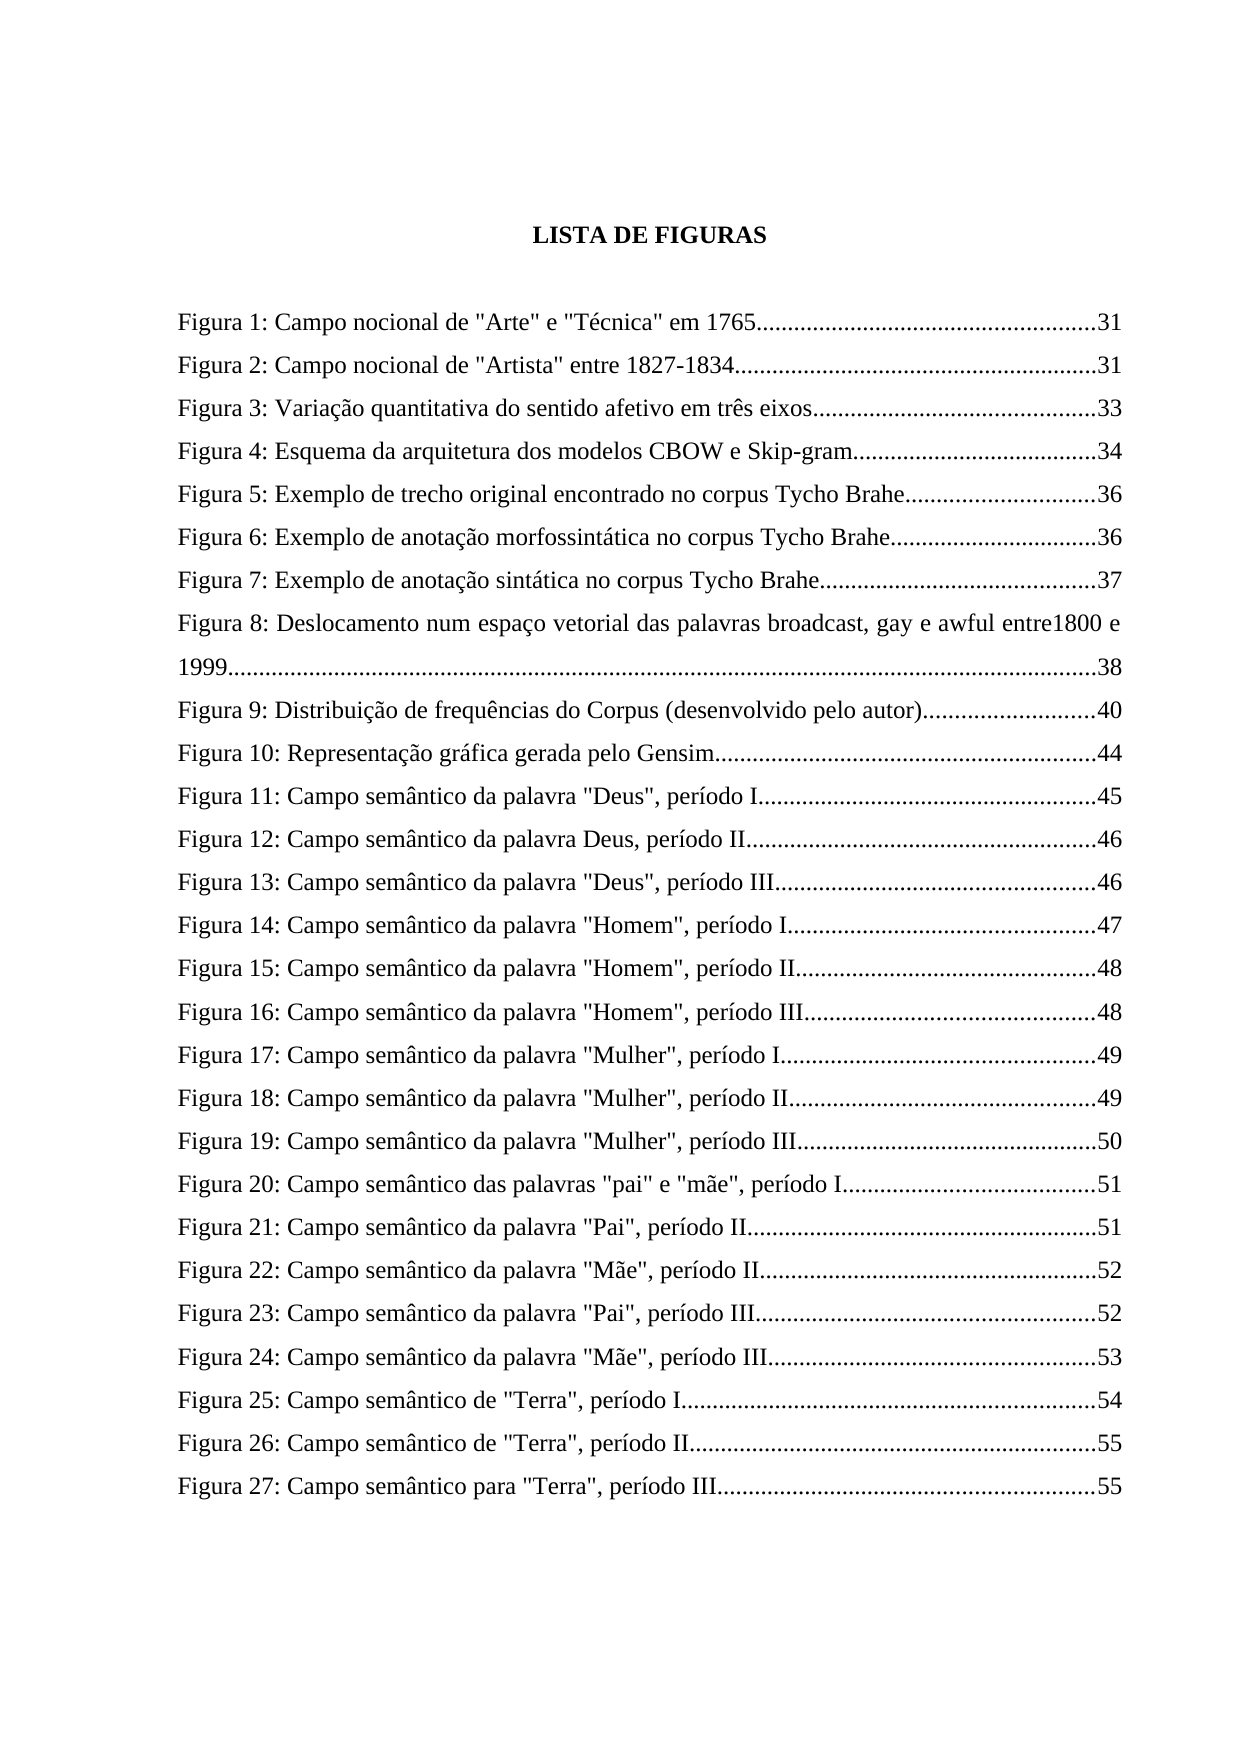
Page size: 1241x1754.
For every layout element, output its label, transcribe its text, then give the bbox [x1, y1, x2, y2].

text Figura 11: Campo semântico da palavra "Deus", período I 45 [177, 781, 1122, 810]
subtitle LISTA DE FIGURAS [177, 220, 1122, 249]
text Figura 16: Campo semântico da palavra "Homem", período III 48 [177, 997, 1122, 1025]
text Figura 2: Campo nocional de "Artista" entre 1827-1834. 31 [177, 350, 1122, 378]
text Figura 17: Campo semântico da palavra "Mulher", período I 49 [177, 1040, 1122, 1068]
text Figura 15: Campo semântico da palavra "Homem", período II 48 [177, 953, 1122, 982]
text Figura 5: Exemplo de trecho original encontrado no corpus Tycho Brahe. 36 [177, 479, 1122, 508]
text Figura 27: Campo semântico para "Terra", período III 55 [177, 1471, 1122, 1500]
text Figura 6: Exemplo de anotação morfossintática no corpus Tycho Brahe. 36 [177, 522, 1122, 551]
text Figura 21: Campo semântico da palavra "Pai", período II 51 [177, 1212, 1122, 1241]
text Figura 12: Campo semântico da palavra Deus, período II 46 [177, 824, 1122, 853]
text Figura 8: Deslocamento num espaço vetorial das palavras broadcast, gay e awful entre1800 e 1999. 38 [177, 608, 1122, 680]
text Figura 7: Exemplo de anotação sintática no corpus Tycho Brahe. 37 [177, 565, 1122, 594]
text Figura 13: Campo semântico da palavra "Deus", período III 46 [177, 867, 1122, 896]
text Figura 9: Distribuição de frequências do Corpus (desenvolvido pelo autor) 40 [177, 695, 1122, 723]
text Figura 1: Campo nocional de "Arte" e "Técnica" em 1765 31 [177, 307, 1122, 335]
text Figura 10: Representação gráfica gerada pelo Gensim. 44 [177, 738, 1122, 767]
text Figura 18: Campo semântico da palavra "Mulher", período II 49 [177, 1083, 1122, 1112]
text Figura 20: Campo semântico das palavras "pai" e "mãe", período I. 51 [177, 1169, 1122, 1198]
text Figura 26: Campo semântico de "Terra", período II 55 [177, 1428, 1122, 1457]
text Figura 4: Esquema da arquitetura dos modelos CBOW e Skip-gram 34 [177, 436, 1122, 465]
text Figura 14: Campo semântico da palavra "Homem", período I 47 [177, 910, 1122, 939]
text Figura 19: Campo semântico da palavra "Mulher", período III 50 [177, 1126, 1122, 1155]
text Figura 25: Campo semântico de "Terra", período I 54 [177, 1385, 1122, 1413]
text Figura 24: Campo semântico da palavra "Mãe", período III 53 [177, 1342, 1122, 1370]
text Figura 22: Campo semântico da palavra "Mãe", período II 52 [177, 1255, 1122, 1284]
text Figura 23: Campo semântico da palavra "Pai", período III 52 [177, 1298, 1122, 1327]
text Figura 3: Variação quantitativa do sentido afetivo em três eixos 33 [177, 393, 1122, 422]
